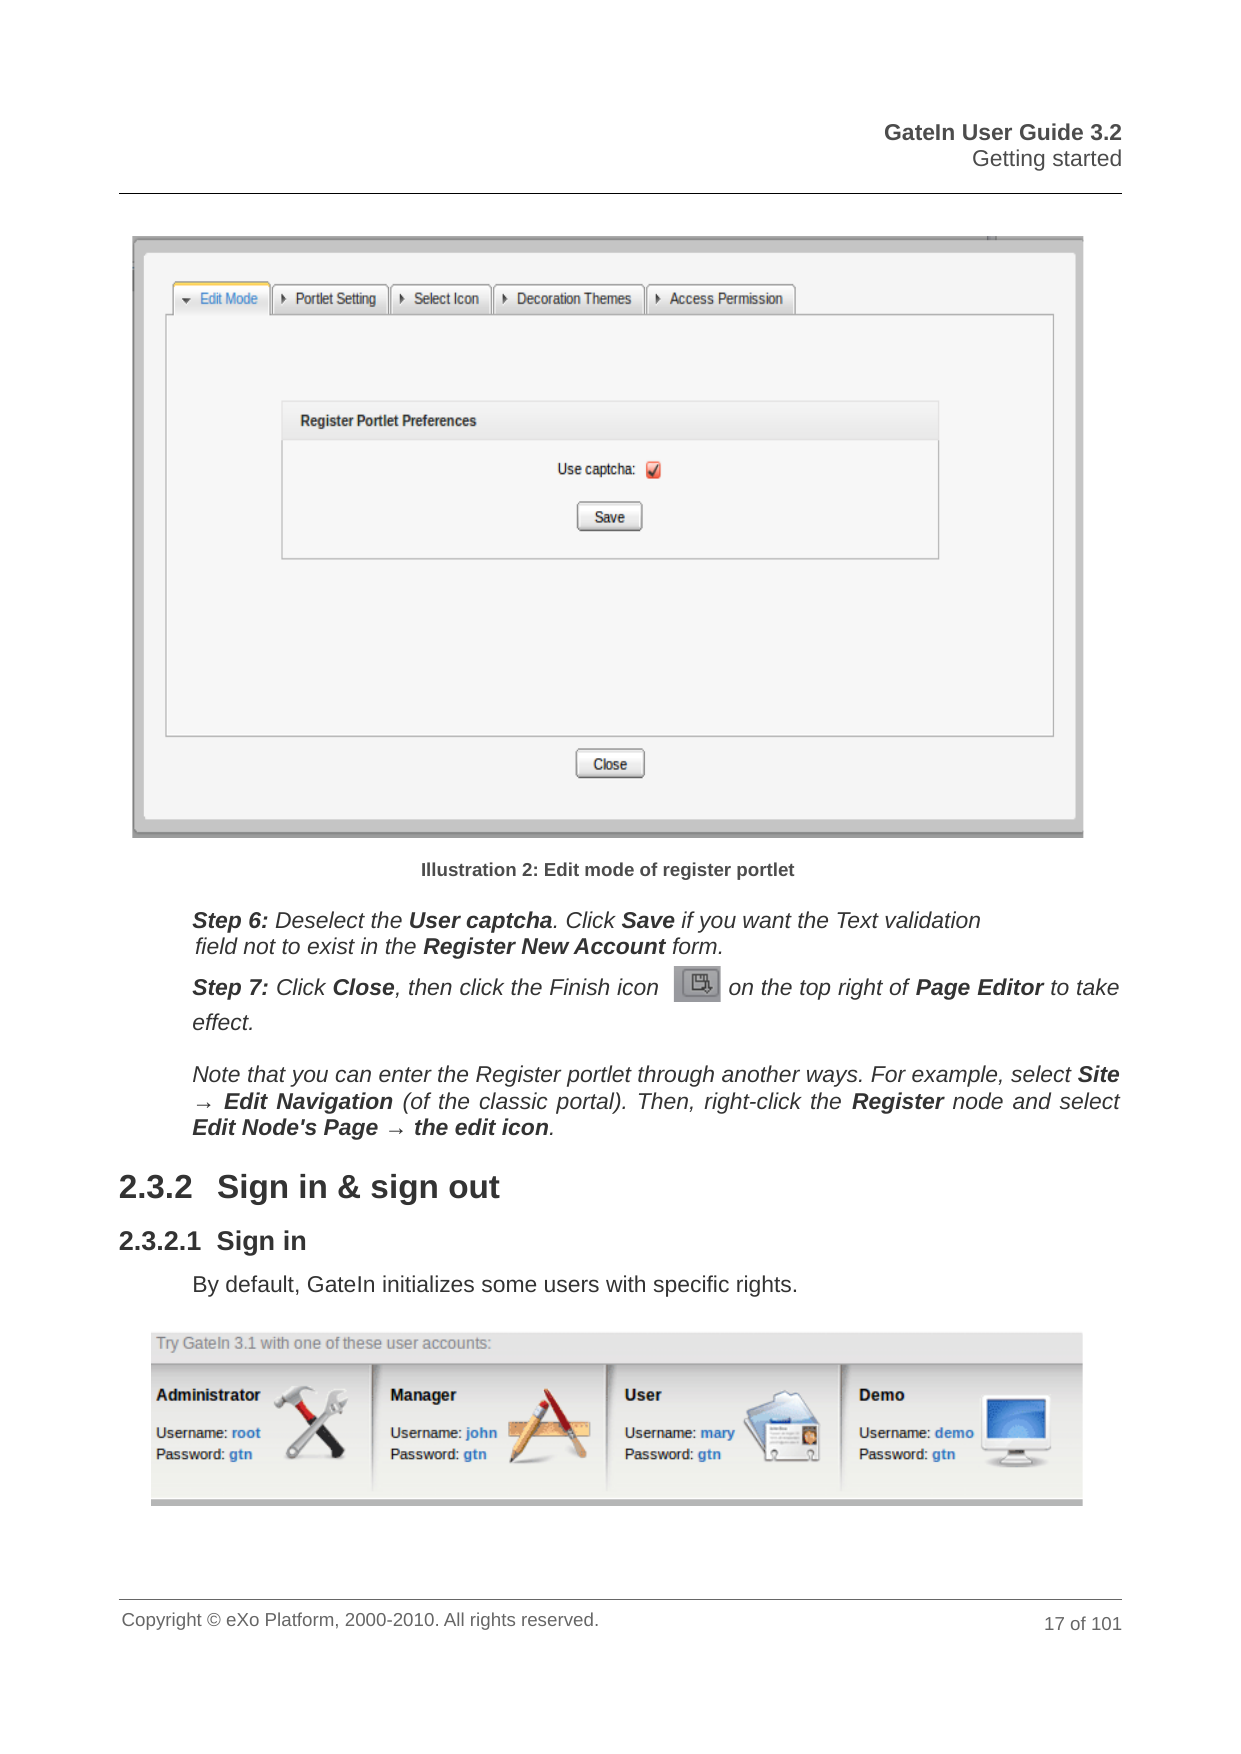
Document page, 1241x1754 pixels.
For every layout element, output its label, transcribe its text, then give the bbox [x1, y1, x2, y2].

subtitle Sign in & sign out [118, 1148, 1122, 1210]
picture [673, 966, 721, 1002]
text field not to exist in the Register New Account form. [118, 933, 1122, 959]
text By default, GateIn initializes some users with specific rights. [118, 1271, 1122, 1297]
text Step 7: Click Close, then click the Finish icon on the top right of Page Editor to take effect. [192, 959, 1122, 1035]
subtitle Sign in [118, 1225, 1122, 1256]
text Step 6: Deselect the User captcha. Click Save if you want the Text validation [192, 907, 1122, 933]
picture [151, 1330, 1083, 1506]
text Note that you can enter the Register portlet through another ways. For example, select Site → Edit Navigation (of the classic portal). Then, right-click the Register node and select Edit Node's Page → the edit icon. [192, 1061, 1122, 1141]
picture [132, 236, 1084, 838]
text Illustration 2: Edit mode of register portlet [132, 838, 1083, 880]
